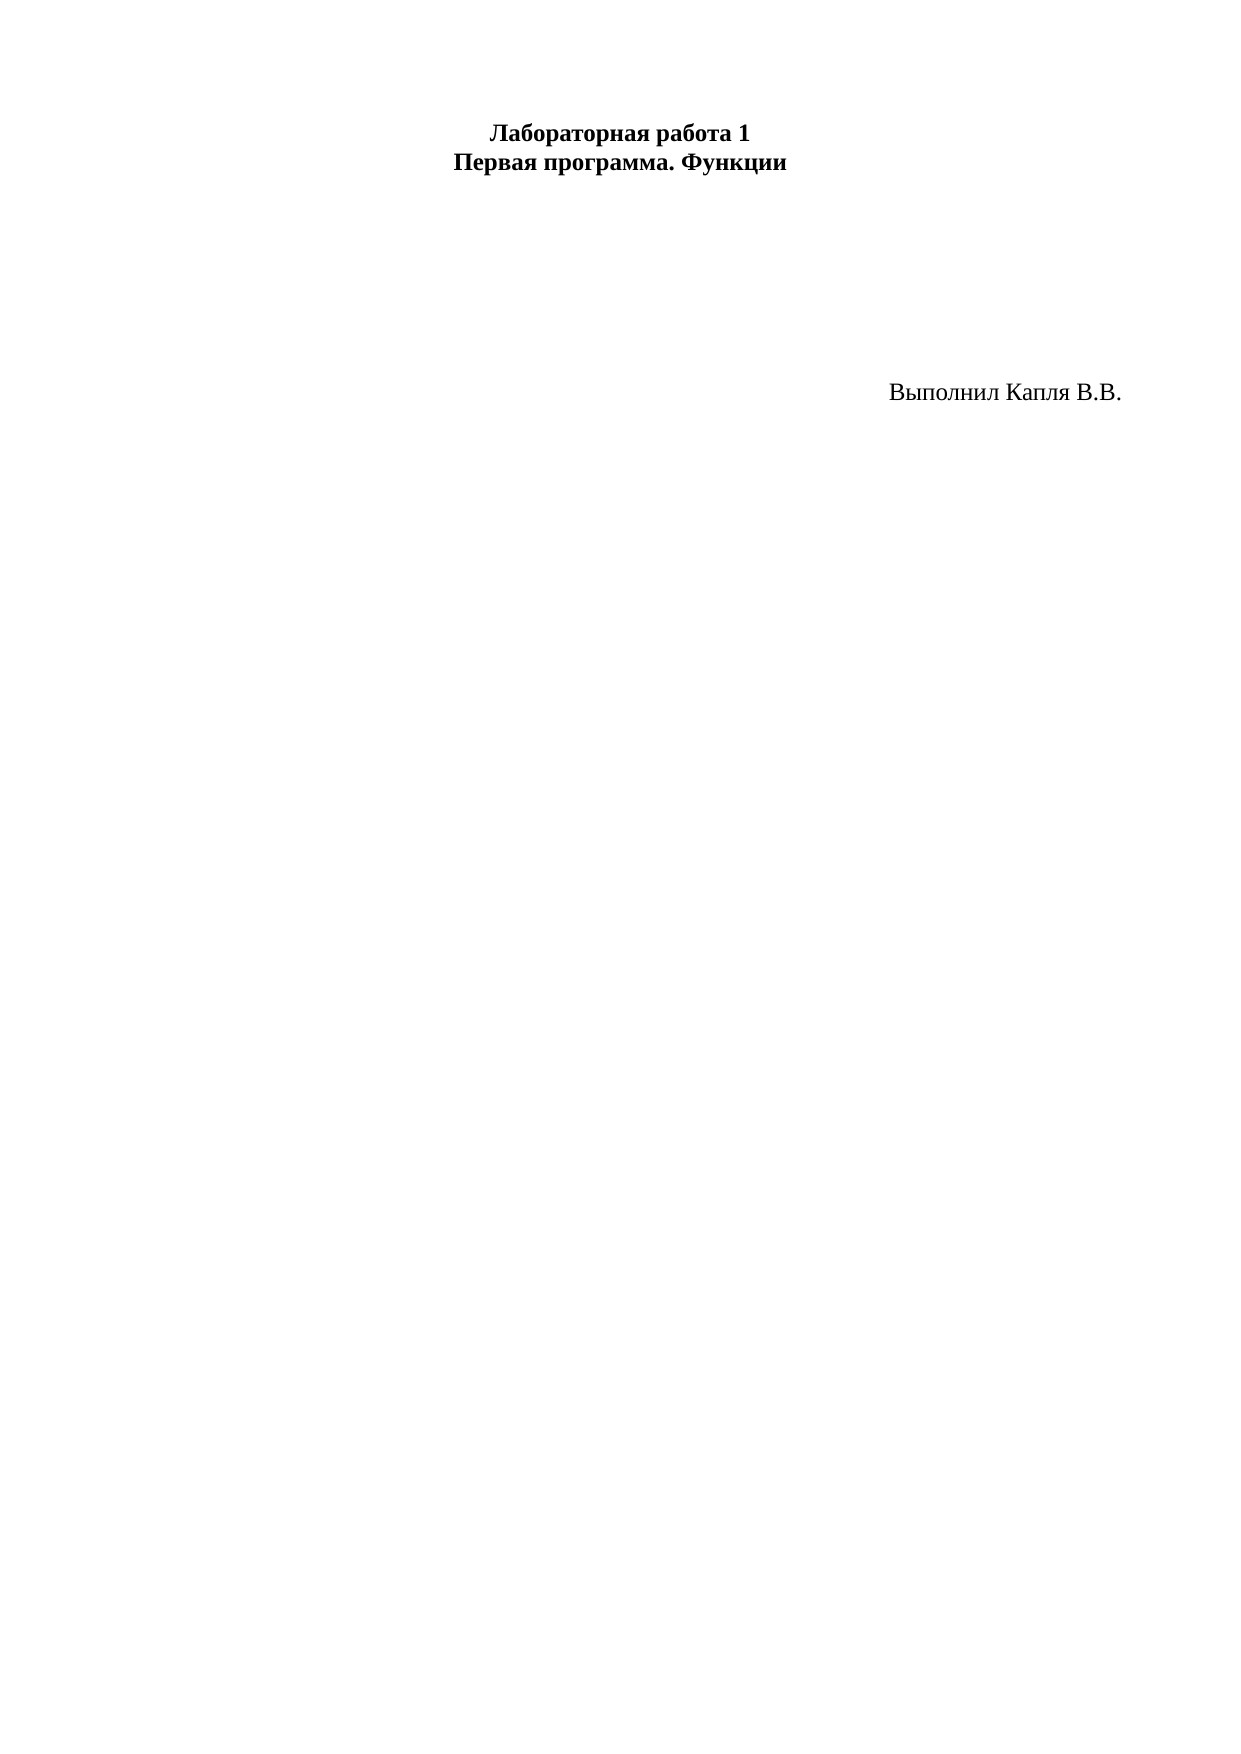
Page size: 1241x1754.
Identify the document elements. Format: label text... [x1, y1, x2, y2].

text Выполнил Капля В.В. [118, 377, 1122, 406]
subtitle Первая программа. Функции [118, 147, 1122, 176]
subtitle Лабораторная работа 1 [118, 118, 1122, 147]
